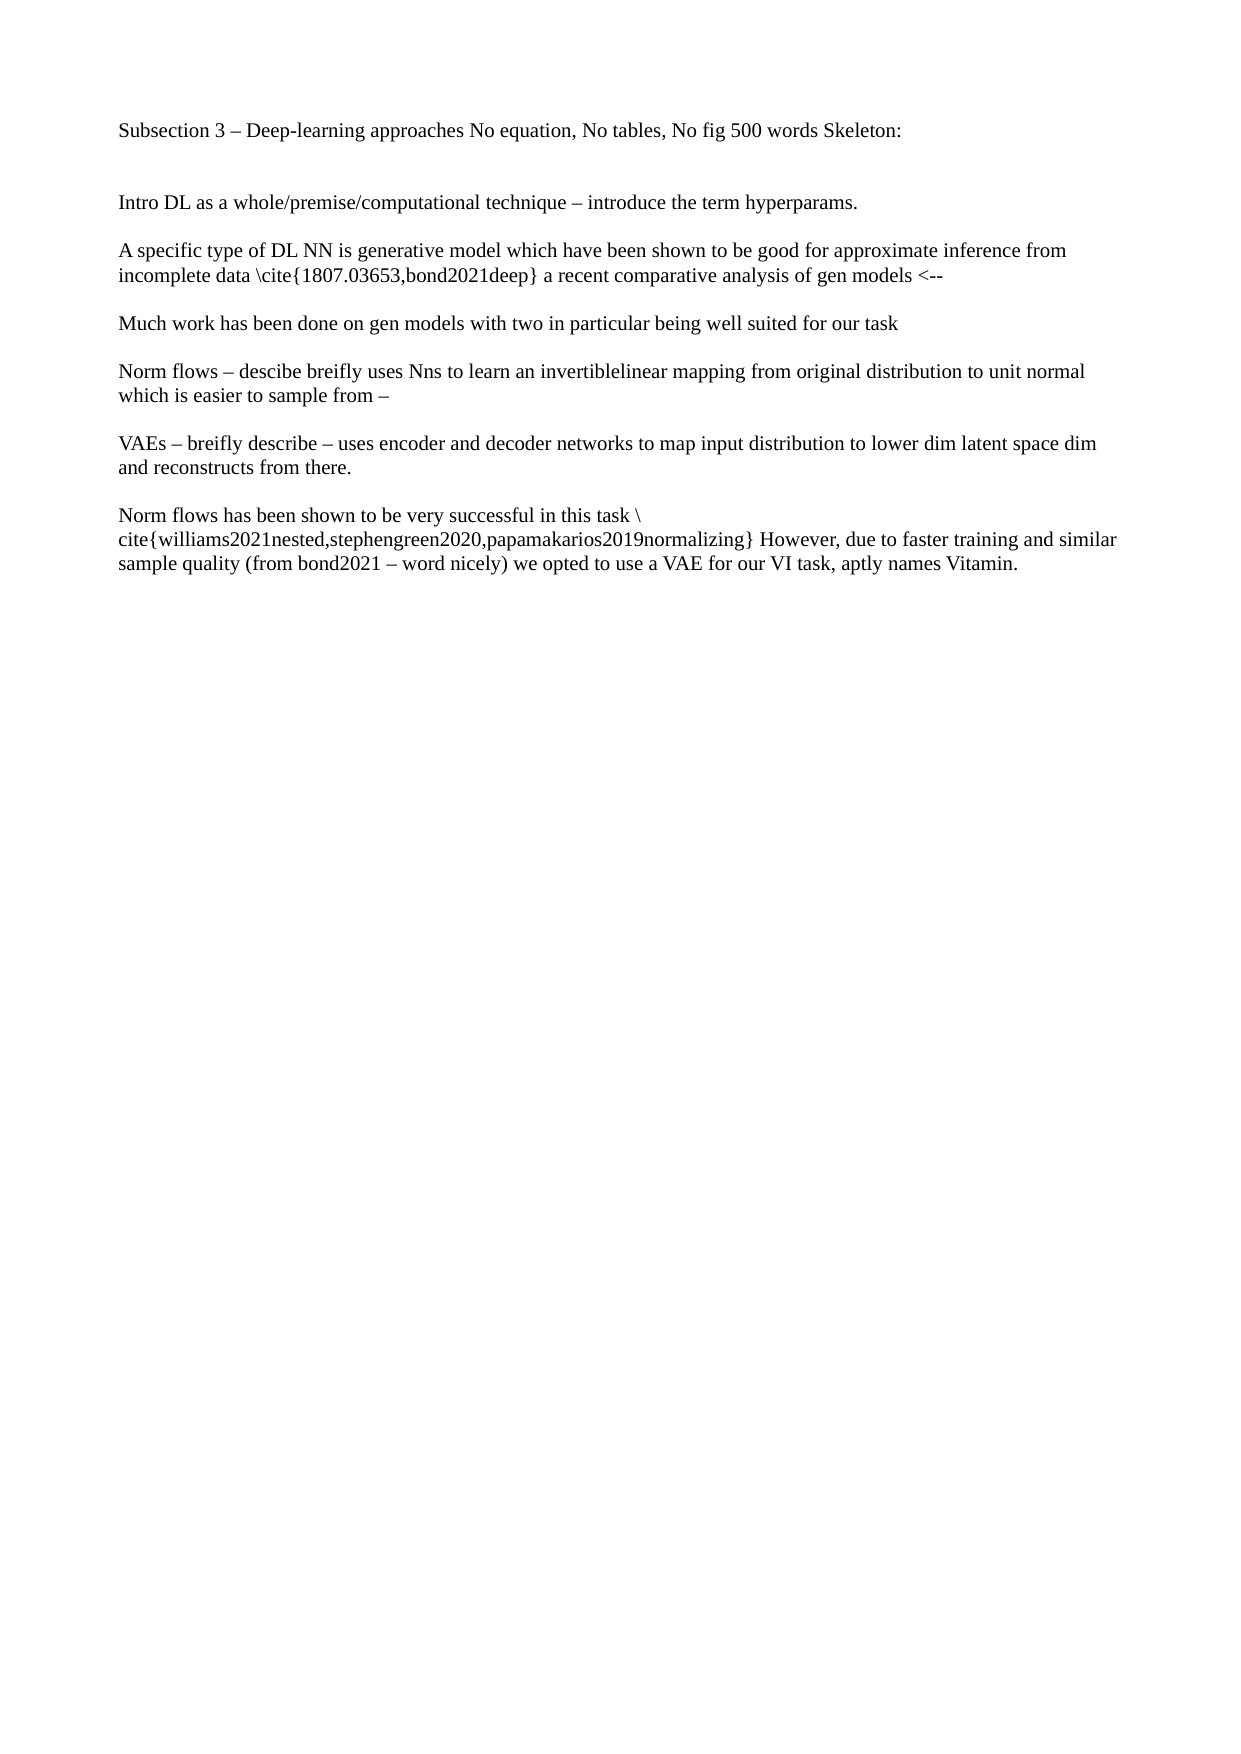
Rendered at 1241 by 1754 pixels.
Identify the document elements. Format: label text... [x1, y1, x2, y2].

text Norm flows has been shown to be very successful in this task \cite{williams2021nested,stephengreen2020,papamakarios2019normalizing} However, due to faster training and similar sample quality (from bond2021 – word nicely) we opted to use a VAE for our VI task, aptly names Vitamin. [118, 503, 1122, 575]
text Norm flows – descibe breifly uses Nns to learn an invertiblelinear mapping from original distribution to unit normal which is easier to sample from – [118, 359, 1122, 407]
text VAEs – breifly describe – uses encoder and decoder networks to map input distribution to lower dim latent space dim and reconstructs from there. [118, 431, 1122, 479]
text Much work has been done on gen models with two in particular being well suited for our task [118, 311, 1122, 335]
text A specific type of DL NN is generative model which have been shown to be good for approximate inference from incomplete data \cite{1807.03653,bond2021deep} a recent comparative analysis of gen models <-- [118, 238, 1122, 287]
text Intro DL as a whole/premise/computational technique – introduce the term hyperparams. [118, 190, 1122, 214]
text Subsection 3 – Deep-learning approaches No equation, No tables, No fig 500 words Skeleton: [118, 118, 1122, 142]
